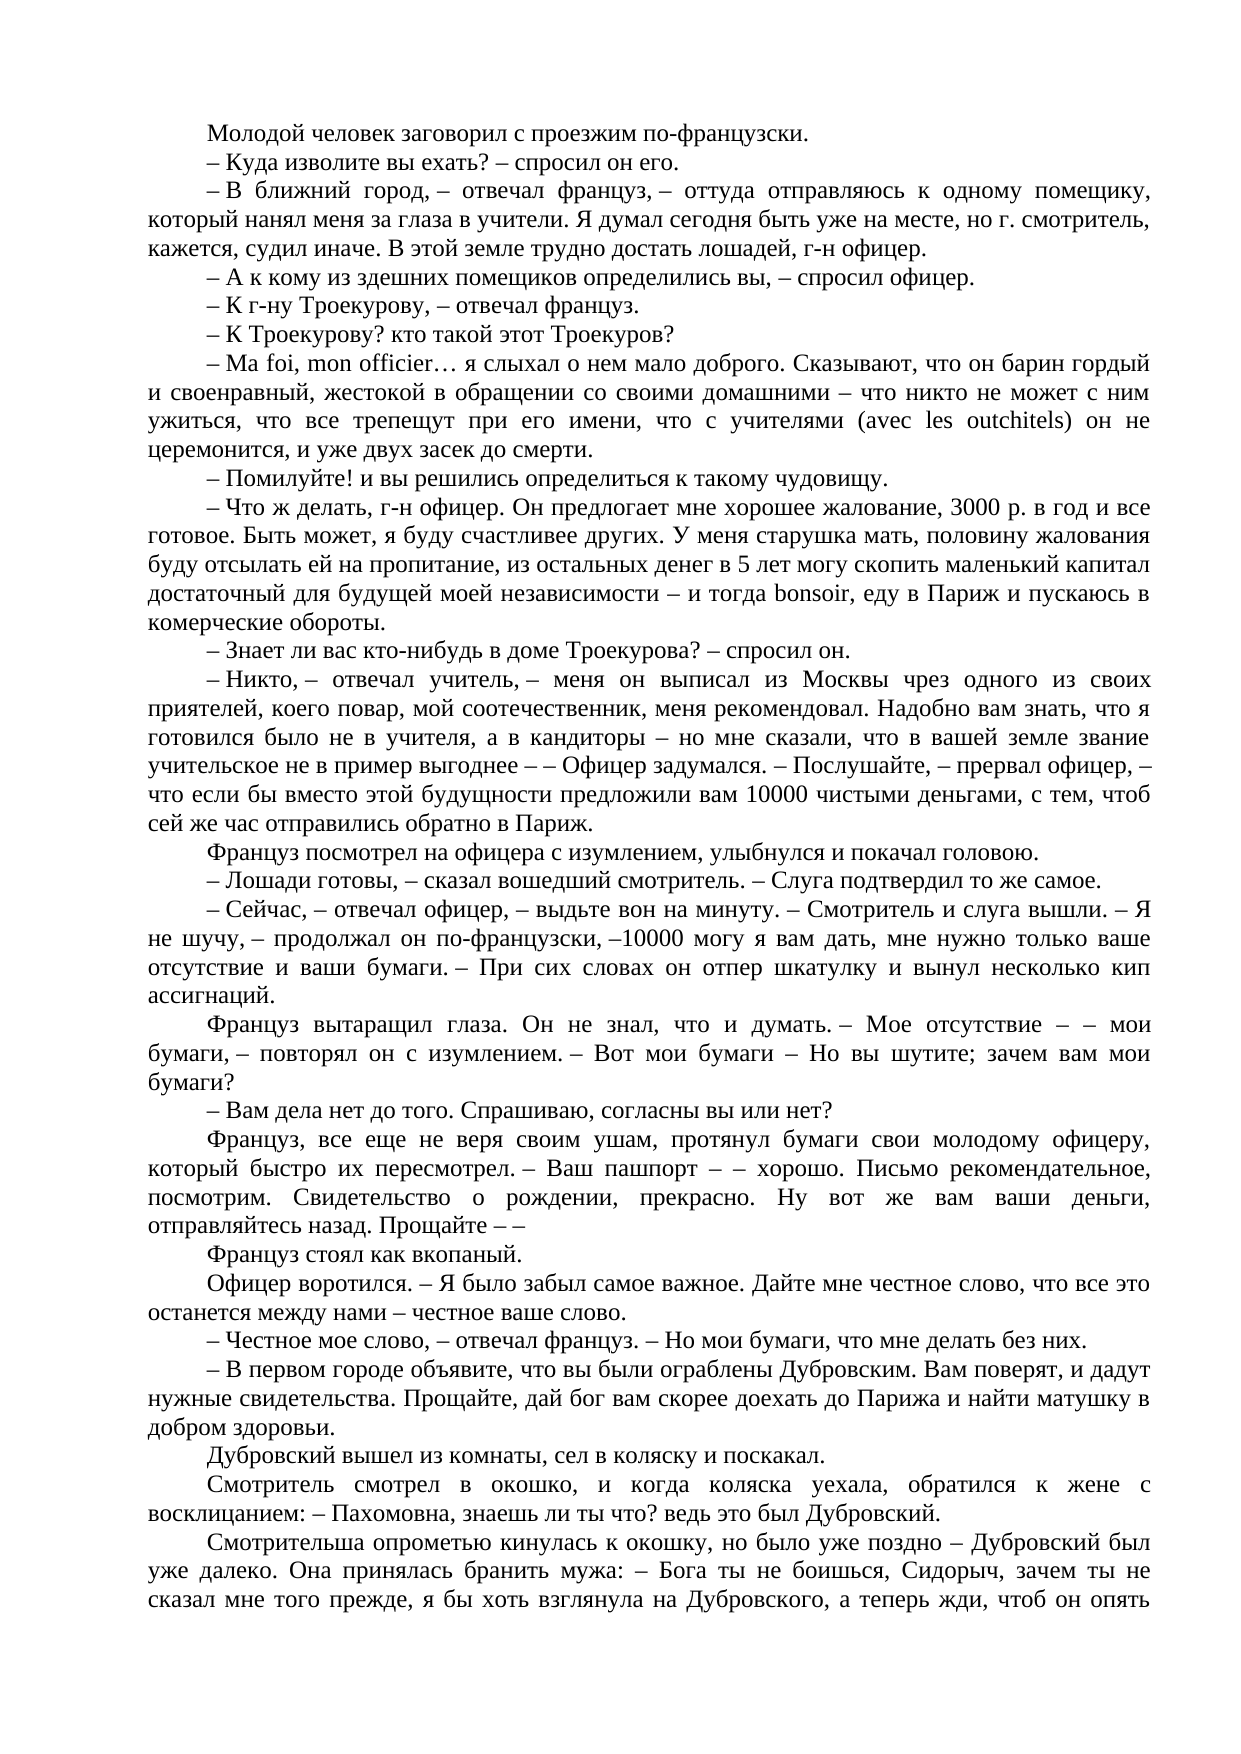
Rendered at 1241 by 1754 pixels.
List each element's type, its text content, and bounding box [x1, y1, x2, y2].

text – Знает ли вас кто-нибудь в доме Троекурова? – спросил он. [148, 636, 1152, 664]
text Смотрительша опрометью кинулась к окошку, но было уже поздно – Дубровский был уже далеко. Она принялась бранить мужа: – Бога ты не боишься, Сидорыч, зачем ты не сказал мне того прежде, я бы хоть взглянула на Дубровского, а теперь жди, чтоб он опять [148, 1527, 1152, 1613]
text – Что ж делать, г-н офицер. Он предлогает мне хорошее жалование, 3000 р. в год и все готовое. Быть может, я буду счастливее других. У меня старушка мать, половину жалования буду отсылать ей на пропитание, из остальных денег в 5 лет могу скопить маленький капитал достаточный для будущей моей независимости – и тогда bonsoir, еду в Париж и пускаюсь в комерческие обороты. [148, 492, 1152, 636]
text – Ма foi, mon officier… я слыхал о нем мало доброго. Сказывают, что он барин гордый и своенравный, жестокой в обращении со своими домашними – что никто не может с ним ужиться, что все трепещут при его имени, что с учителями (avec les outchitels) он не церемонится, и уже двух засек до смерти. [148, 348, 1152, 463]
text Молодой человек заговорил с проезжим по-французски. [148, 118, 1152, 147]
text Дубровский вышел из комнаты, сел в коляску и поскакал. [148, 1441, 1152, 1469]
text – В ближний город, – отвечал француз, – оттуда отправляюсь к одному помещику, который нанял меня за глаза в учители. Я думал сегодня быть уже на месте, но г. смотритель, кажется, судил иначе. В этой земле трудно достать лошадей, г-н офицер. [148, 176, 1152, 262]
text – В первом городе объявите, что вы были ограблены Дубровским. Вам поверят, и дадут нужные свидетельства. Прощайте, дай бог вам скорее доехать до Парижа и найти матушку в добром здоровьи. [148, 1354, 1152, 1441]
text – Лошади готовы, – сказал вошедший смотритель. – Слуга подтвердил то же самое. [148, 866, 1152, 894]
text – Вам дела нет до того. Спрашиваю, согласны вы или нет? [148, 1096, 1152, 1124]
text Смотритель смотрел в окошко, и когда коляска уехала, обратился к жене с восклицанием: – Пахомовна, знаешь ли ты что? ведь это был Дубровский. [148, 1469, 1152, 1527]
text – Никто, – отвечал учитель, – меня он выписал из Москвы чрез одного из своих приятелей, коего повар, мой соотечественник, меня рекомендовал. Надобно вам знать, что я готовился было не в учителя, а в кандиторы – но мне сказали, что в вашей земле звание учительское не в пример выгоднее – – Офицер задумался. – Послушайте, – прервал офицер, – что если бы вместо этой будущности предложили вам 10000 чистыми деньгами, с тем, чтоб сей же час отправились обратно в Париж. [148, 664, 1152, 837]
text – А к кому из здешних помещиков определились вы, – спросил офицер. [148, 262, 1152, 291]
text – Честное мое слово, – отвечал француз. – Но мои бумаги, что мне делать без них. [148, 1326, 1152, 1354]
text Офицер воротился. – Я было забыл самое важное. Дайте мне честное слово, что все это останется между нами – честное ваше слово. [148, 1268, 1152, 1326]
text – К г-ну Троекурову, – отвечал француз. [148, 291, 1152, 319]
text – Сейчас, – отвечал офицер, – выдьте вон на минуту. – Смотритель и слуга вышли. – Я не шучу, – продолжал он по-французски, –10000 могу я вам дать, мне нужно только ваше отсутствие и ваши бумаги. – При сих словах он отпер шкатулку и вынул несколько кип ассигнаций. [148, 894, 1152, 1009]
text – Куда изволите вы ехать? – спросил он его. [148, 147, 1152, 176]
text Француз, все еще не веря своим ушам, протянул бумаги свои молодому офицеру, который быстро их пересмотрел. – Ваш пашпорт – – хорошо. Письмо рекомендательное, посмотрим. Свидетельство о рождении, прекрасно. Ну вот же вам ваши деньги, отправляйтесь назад. Прощайте – – [148, 1124, 1152, 1239]
text Француз стоял как вкопаный. [148, 1239, 1152, 1268]
text Француз вытаращил глаза. Он не знал, что и думать. – Мое отсутствие – – мои бумаги, – повторял он с изумлением. – Вот мои бумаги – Но вы шутите; зачем вам мои бумаги? [148, 1009, 1152, 1096]
text Француз посмотрел на офицера с изумлением, улыбнулся и покачал головою. [148, 837, 1152, 866]
text – К Троекурову? кто такой этот Троекуров? [148, 319, 1152, 348]
text – Помилуйте! и вы решились определиться к такому чудовищу. [148, 463, 1152, 492]
